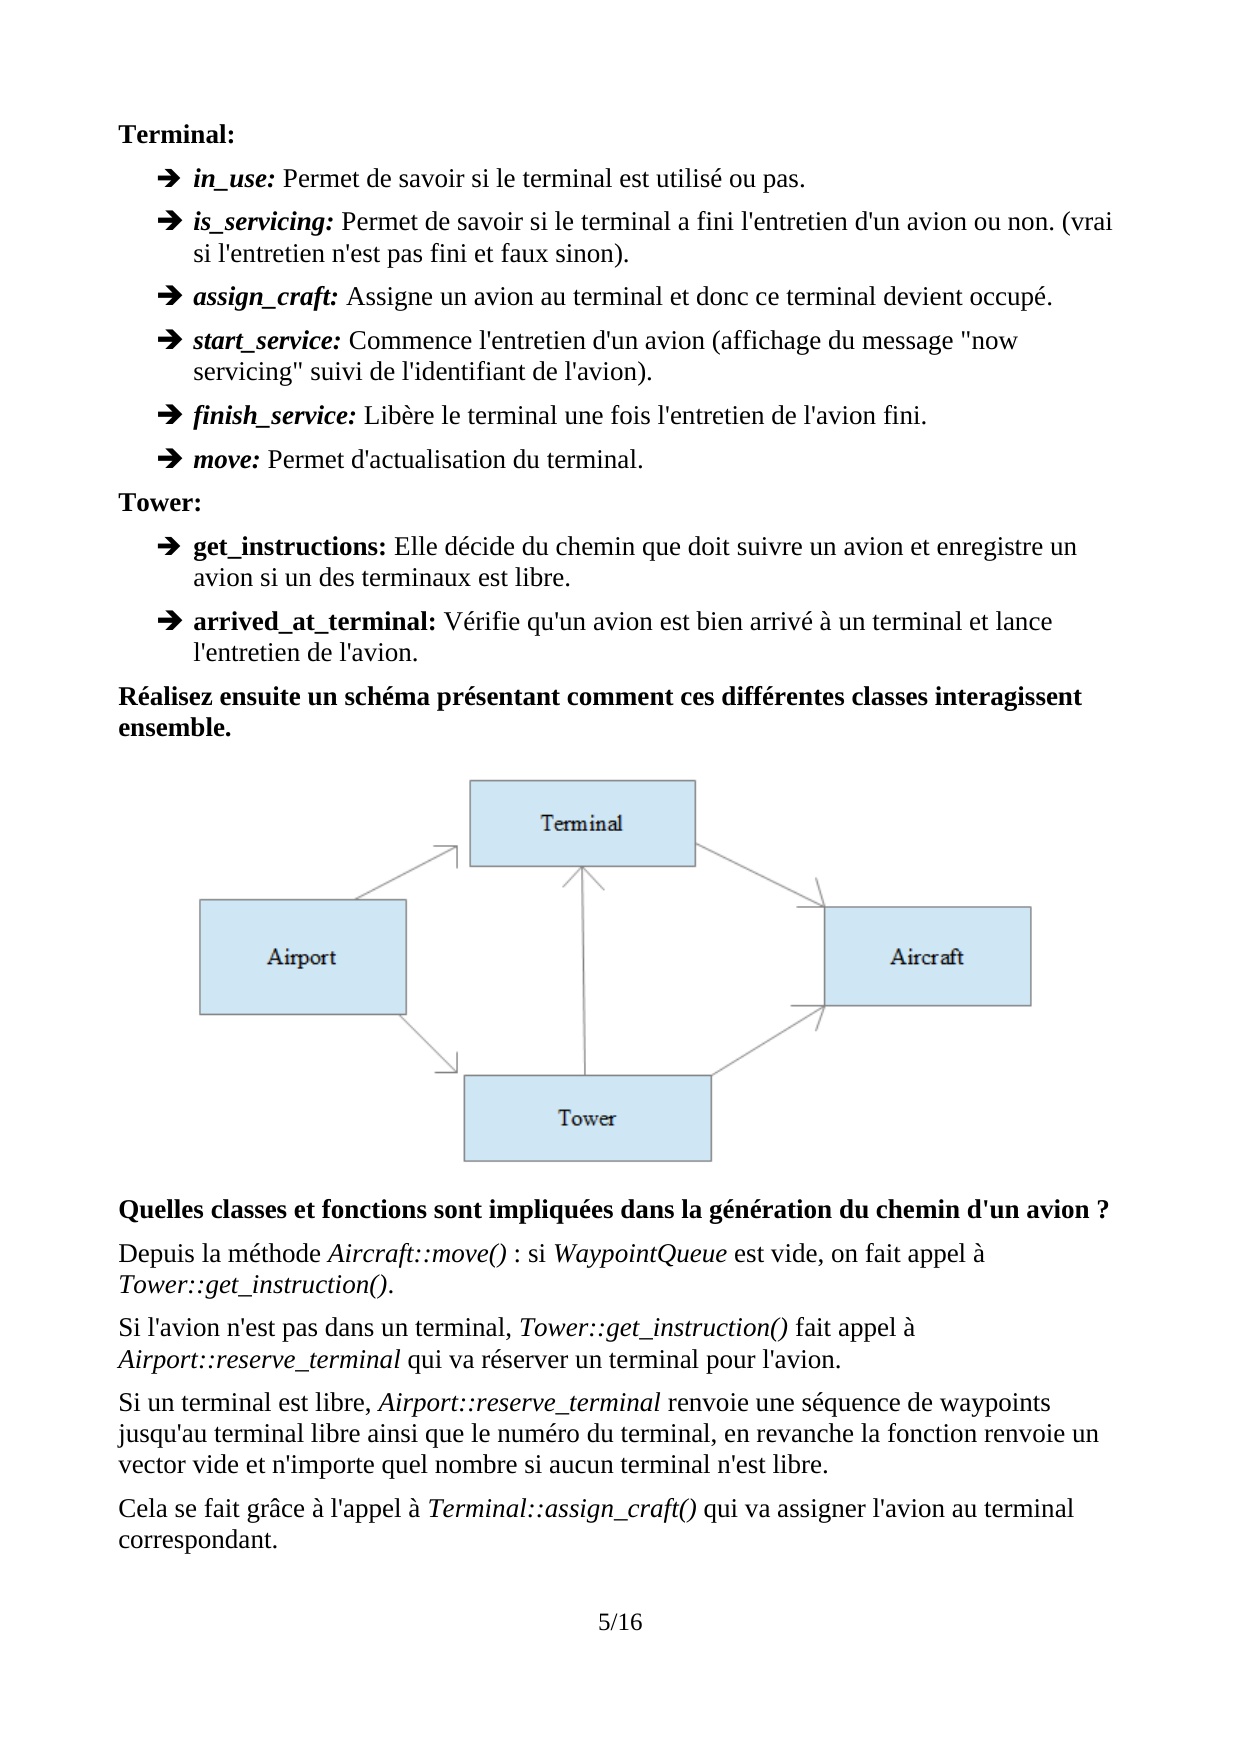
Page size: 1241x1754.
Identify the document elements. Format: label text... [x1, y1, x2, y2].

list start_service: Commence l'entretien d'un avion (affichage du message "now servicing" suivi de l'identifiant de l'avion). [156, 324, 1122, 386]
picture [182, 754, 1058, 1194]
text Quelles classes et fonctions sont impliquées dans la génération du chemin d'un avion ? [118, 754, 1122, 1224]
text Cela se fait grâce à l'appel à Terminal::assign_craft() qui va assigner l'avion au terminal correspondant. [118, 1492, 1122, 1554]
text Réalisez ensuite un schéma présentant comment ces différentes classes interagissent ensemble. [118, 680, 1122, 742]
list get_instructions: Elle décide du chemin que doit suivre un avion et enregistre un avion si un des terminaux est libre. [156, 530, 1122, 592]
list assign_craft: Assigne un avion au terminal et donc ce terminal devient occupé. [156, 280, 1122, 312]
text Si un terminal est libre, Airport::reserve_terminal renvoie une séquence de waypoints jusqu'au terminal libre ainsi que le numéro du terminal, en revanche la fonction renvoie un vector vide et n'importe quel nombre si aucun terminal n'est libre. [118, 1386, 1122, 1480]
text Si l'avion n'est pas dans un terminal, Tower::get_instruction() fait appel à Airport::reserve_terminal qui va réserver un terminal pour l'avion. [118, 1312, 1122, 1374]
list is_servicing: Permet de savoir si le terminal a fini l'entretien d'un avion ou non. (vrai si l'entretien n'est pas fini et faux sinon). [156, 205, 1122, 268]
text Tower: [118, 486, 1122, 518]
list arrived_at_terminal: Vérifie qu'un avion est bien arrivé à un terminal et lance l'entretien de l'avion. [156, 605, 1122, 667]
list in_use: Permet de savoir si le terminal est utilisé ou pas. [156, 162, 1122, 193]
text Depuis la méthode Aircraft::move() : si WaypointQueue est vide, on fait appel à Tower::get_instruction(). [118, 1237, 1122, 1299]
text Terminal: [118, 118, 1122, 149]
list finish_service: Libère le terminal une fois l'entretien de l'avion fini. [156, 399, 1122, 430]
list move: Permet d'actualisation du terminal. [156, 443, 1122, 474]
